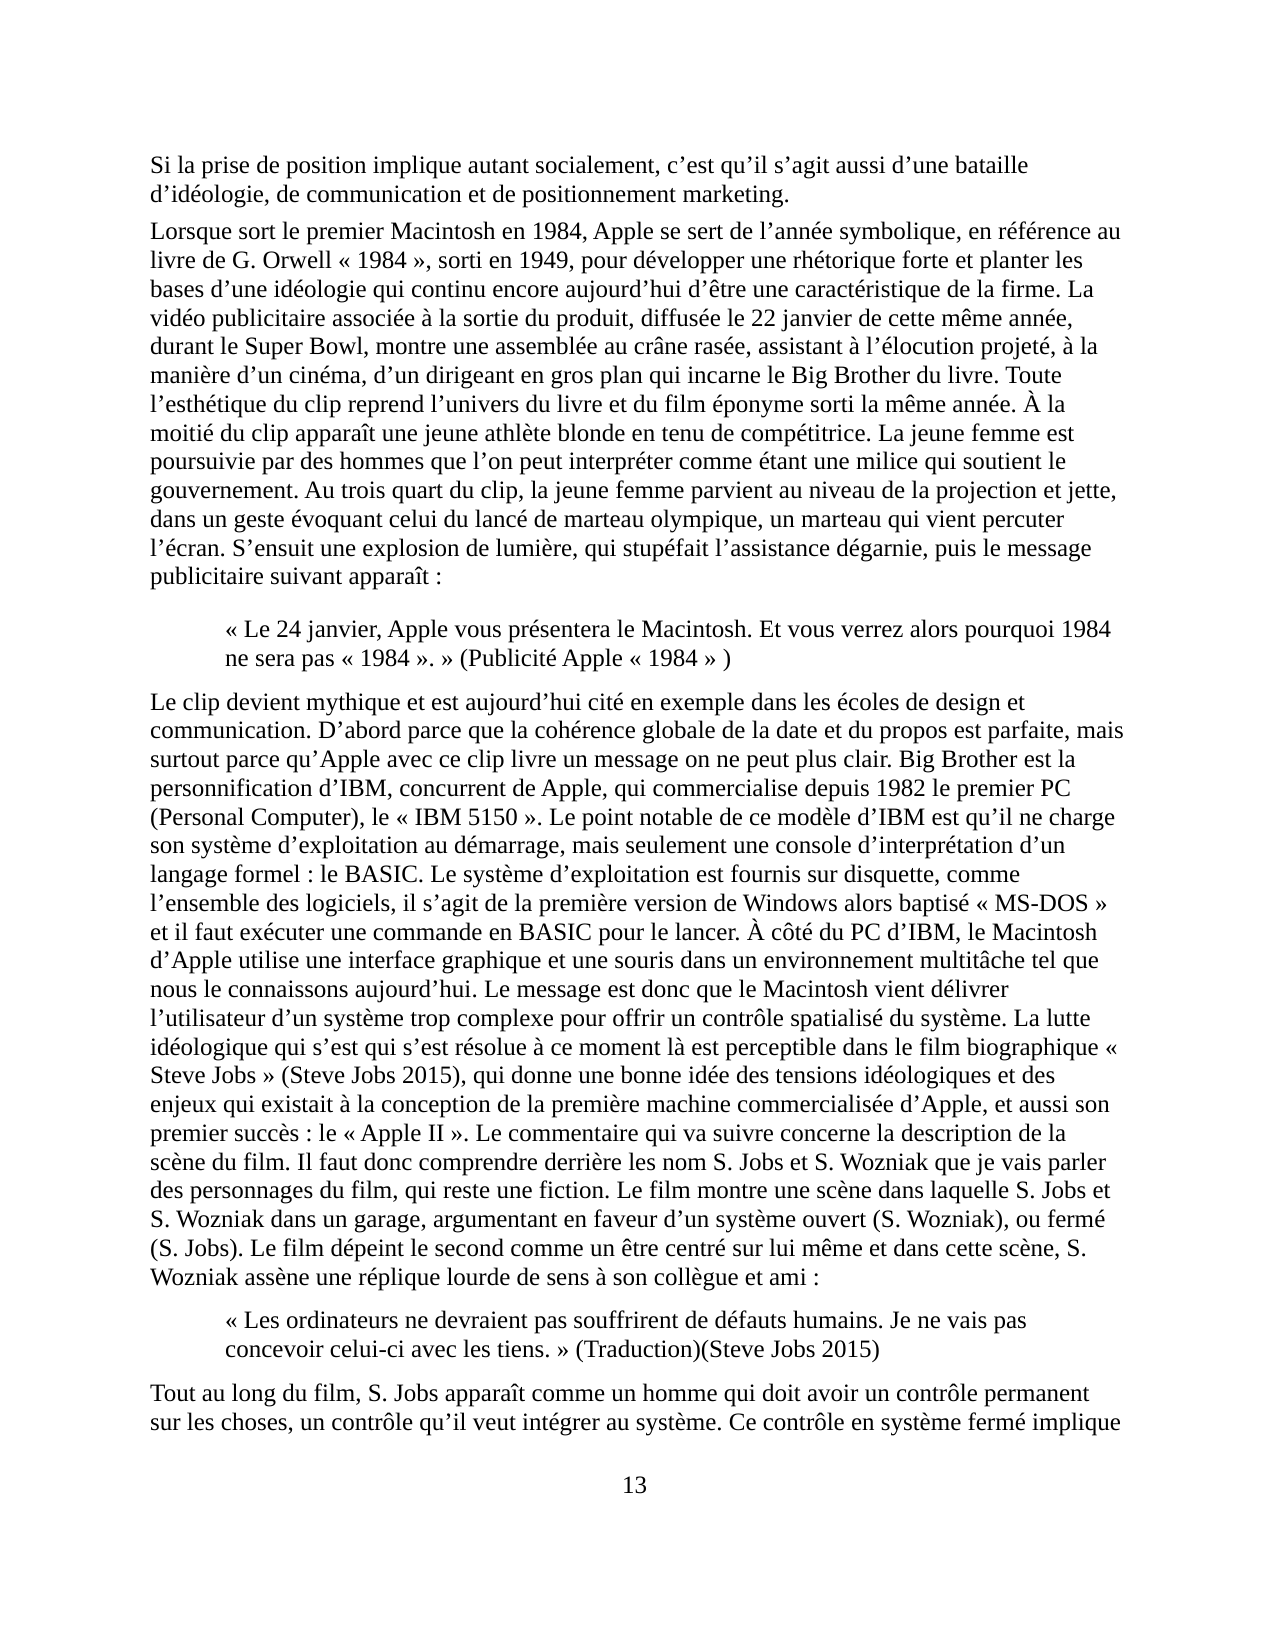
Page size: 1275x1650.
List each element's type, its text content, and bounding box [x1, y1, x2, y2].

text « Les ordinateurs ne devraient pas souffrirent de défauts humains. Je ne vais pas concevoir celui-ci avec les tiens. » (Traduction)(Steve Jobs 2015) [225, 1305, 1125, 1363]
text « Le 24 janvier, Apple vous présentera le Macintosh. Et vous verrez alors pourquoi 1984 ne sera pas « 1984 ». » (Publicité Apple « 1984 » ) [225, 614, 1125, 672]
text Si la prise de position implique autant socialement, c’est qu’il s’agit aussi d’une bataille d’idéologie, de communication et de positionnement marketing. [150, 150, 1125, 207]
text Lorsque sort le premier Macintosh en 1984, Apple se sert de l’année symbolique, en référence au livre de G. Orwell « 1984 », sorti en 1949, pour développer une rhétorique forte et planter les bases d’une idéologie qui continu encore aujourd’hui d’être une caractéristique de la firme. La vidéo publicitaire associée à la sortie du produit, diffusée le 22 janvier de cette même année, durant le Super Bowl, montre une assemblée au crâne rasée, assistant à l’élocution projeté, à la manière d’un cinéma, d’un dirigeant en gros plan qui incarne le Big Brother du livre. Toute l’esthétique du clip reprend l’univers du livre et du film éponyme sorti la même année. À la moitié du clip apparaît une jeune athlète blonde en tenu de compétitrice. La jeune femme est poursuivie par des hommes que l’on peut interpréter comme étant une milice qui soutient le gouvernement. Au trois quart du clip, la jeune femme parvient au niveau de la projection et jette, dans un geste évoquant celui du lancé de marteau olympique, un marteau qui vient percuter l’écran. S’ensuit une explosion de lumière, qui stupéfait l’assistance dégarnie, puis le message publicitaire suivant apparaît : [150, 216, 1125, 590]
text Tout au long du film, S. Jobs apparaît comme un homme qui doit avoir un contrôle permanent sur les choses, un contrôle qu’il veut intégrer au système. Ce contrôle en système fermé implique [150, 1378, 1125, 1435]
text Le clip devient mythique et est aujourd’hui cité en exemple dans les écoles de design et communication. D’abord parce que la cohérence globale de la date et du propos est parfaite, mais surtout parce qu’Apple avec ce clip livre un message on ne peut plus clair. Big Brother est la personnification d’IBM, concurrent de Apple, qui commercialise depuis 1982 le premier PC (Personal Computer), le « IBM 5150 ». Le point notable de ce modèle d’IBM est qu’il ne charge son système d’exploitation au démarrage, mais seulement une console d’interprétation d’un langage formel : le BASIC. Le système d’exploitation est fournis sur disquette, comme l’ensemble des logiciels, il s’agit de la première version de Windows alors baptisé « MS-DOS » et il faut exécuter une commande en BASIC pour le lancer. À côté du PC d’IBM, le Macintosh d’Apple utilise une interface graphique et une souris dans un environnement multitâche tel que nous le connaissons aujourd’hui. Le message est donc que le Macintosh vient délivrer l’utilisateur d’un système trop complexe pour offrir un contrôle spatialisé du système. La lutte idéologique qui s’est qui s’est résolue à ce moment là est perceptible dans le film biographique « Steve Jobs » (Steve Jobs 2015), qui donne une bonne idée des tensions idéologiques et des enjeux qui existait à la conception de la première machine commercialisée d’Apple, et aussi son premier succès : le « Apple II ». Le commentaire qui va suivre concerne la description de la scène du film. Il faut donc comprendre derrière les nom S. Jobs et S. Wozniak que je vais parler des personnages du film, qui reste une fiction. Le film montre une scène dans laquelle S. Jobs et S. Wozniak dans un garage, argumentant en faveur d’un système ouvert (S. Wozniak), ou fermé (S. Jobs). Le film dépeint le second comme un être centré sur lui même et dans cette scène, S. Wozniak assène une réplique lourde de sens à son collègue et ami : [150, 687, 1125, 1290]
